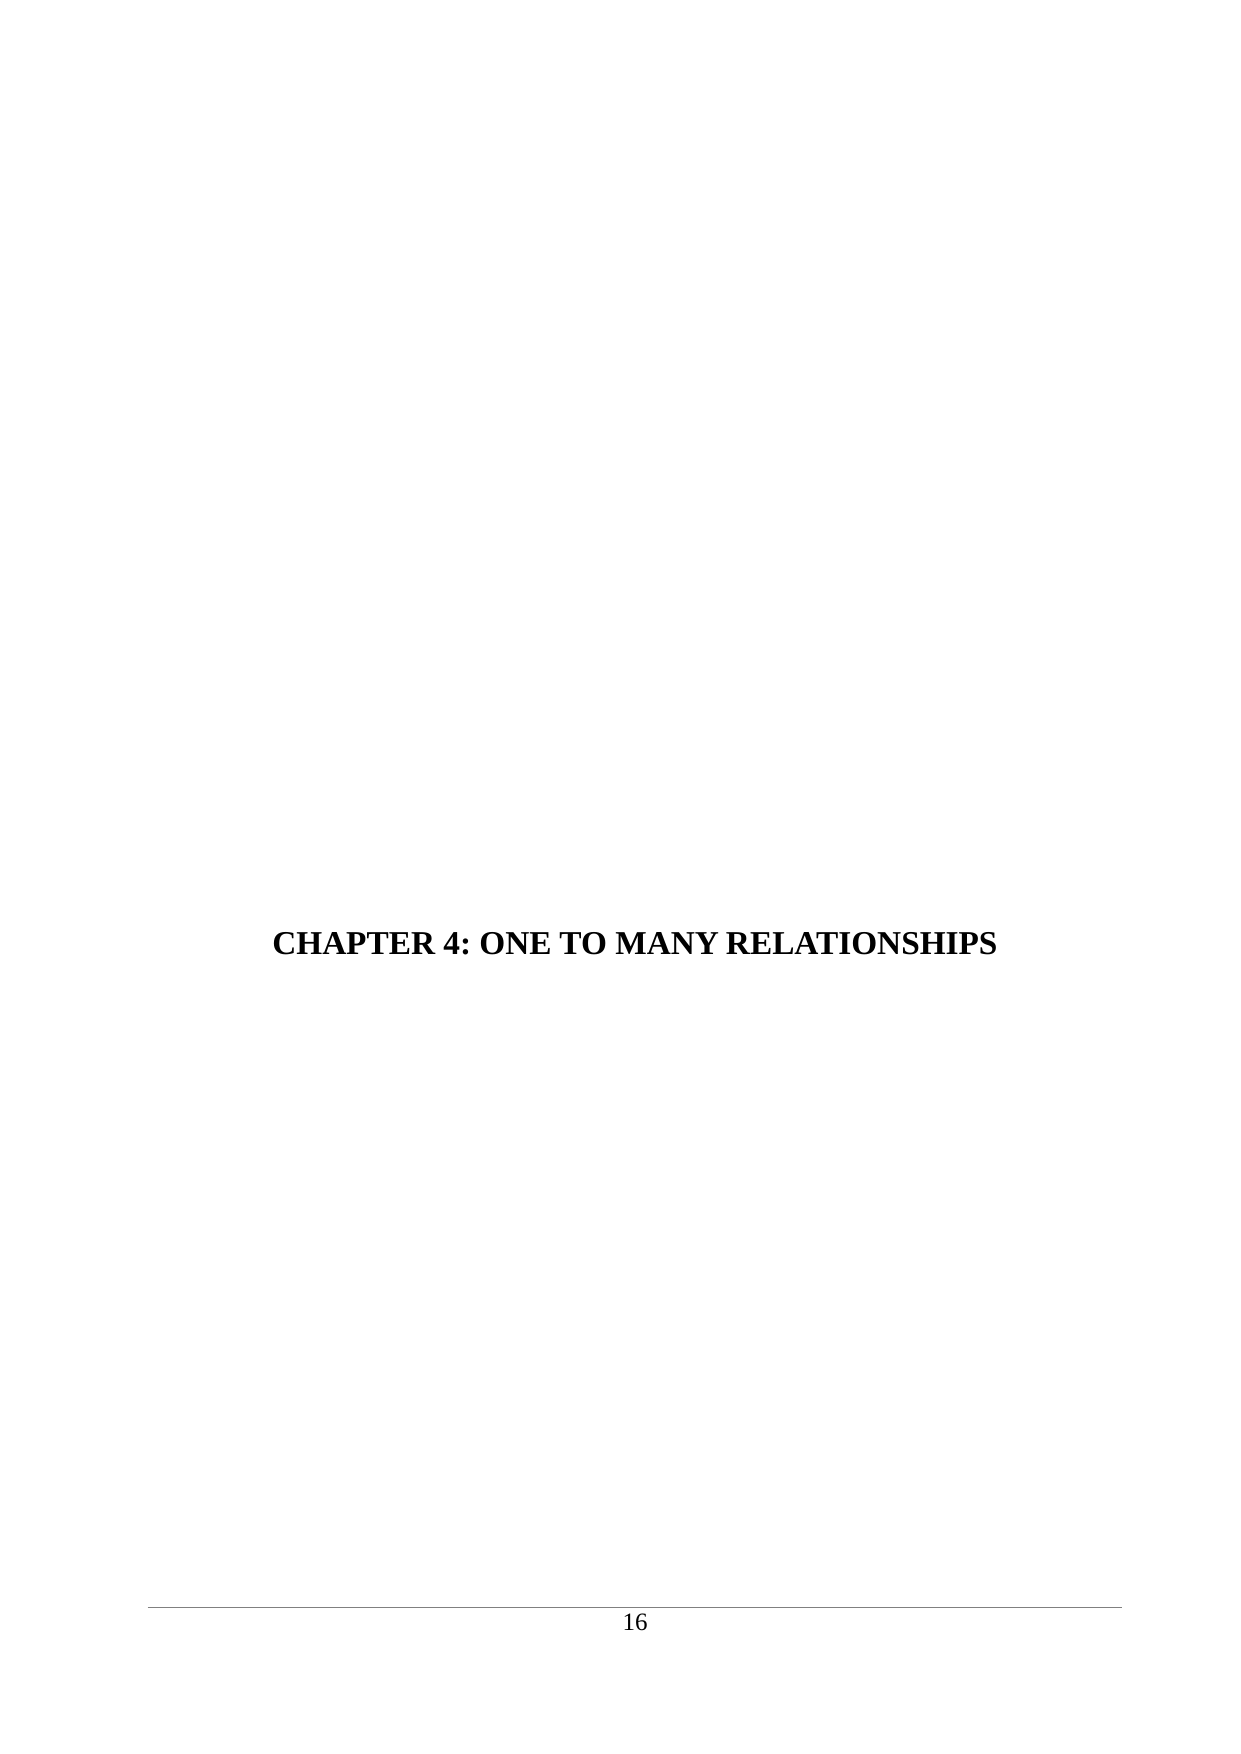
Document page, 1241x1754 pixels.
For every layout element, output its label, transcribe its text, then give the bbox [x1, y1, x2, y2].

text CHAPTER 4: ONE TO MANY RELATIONSHIPS [148, 923, 1122, 961]
